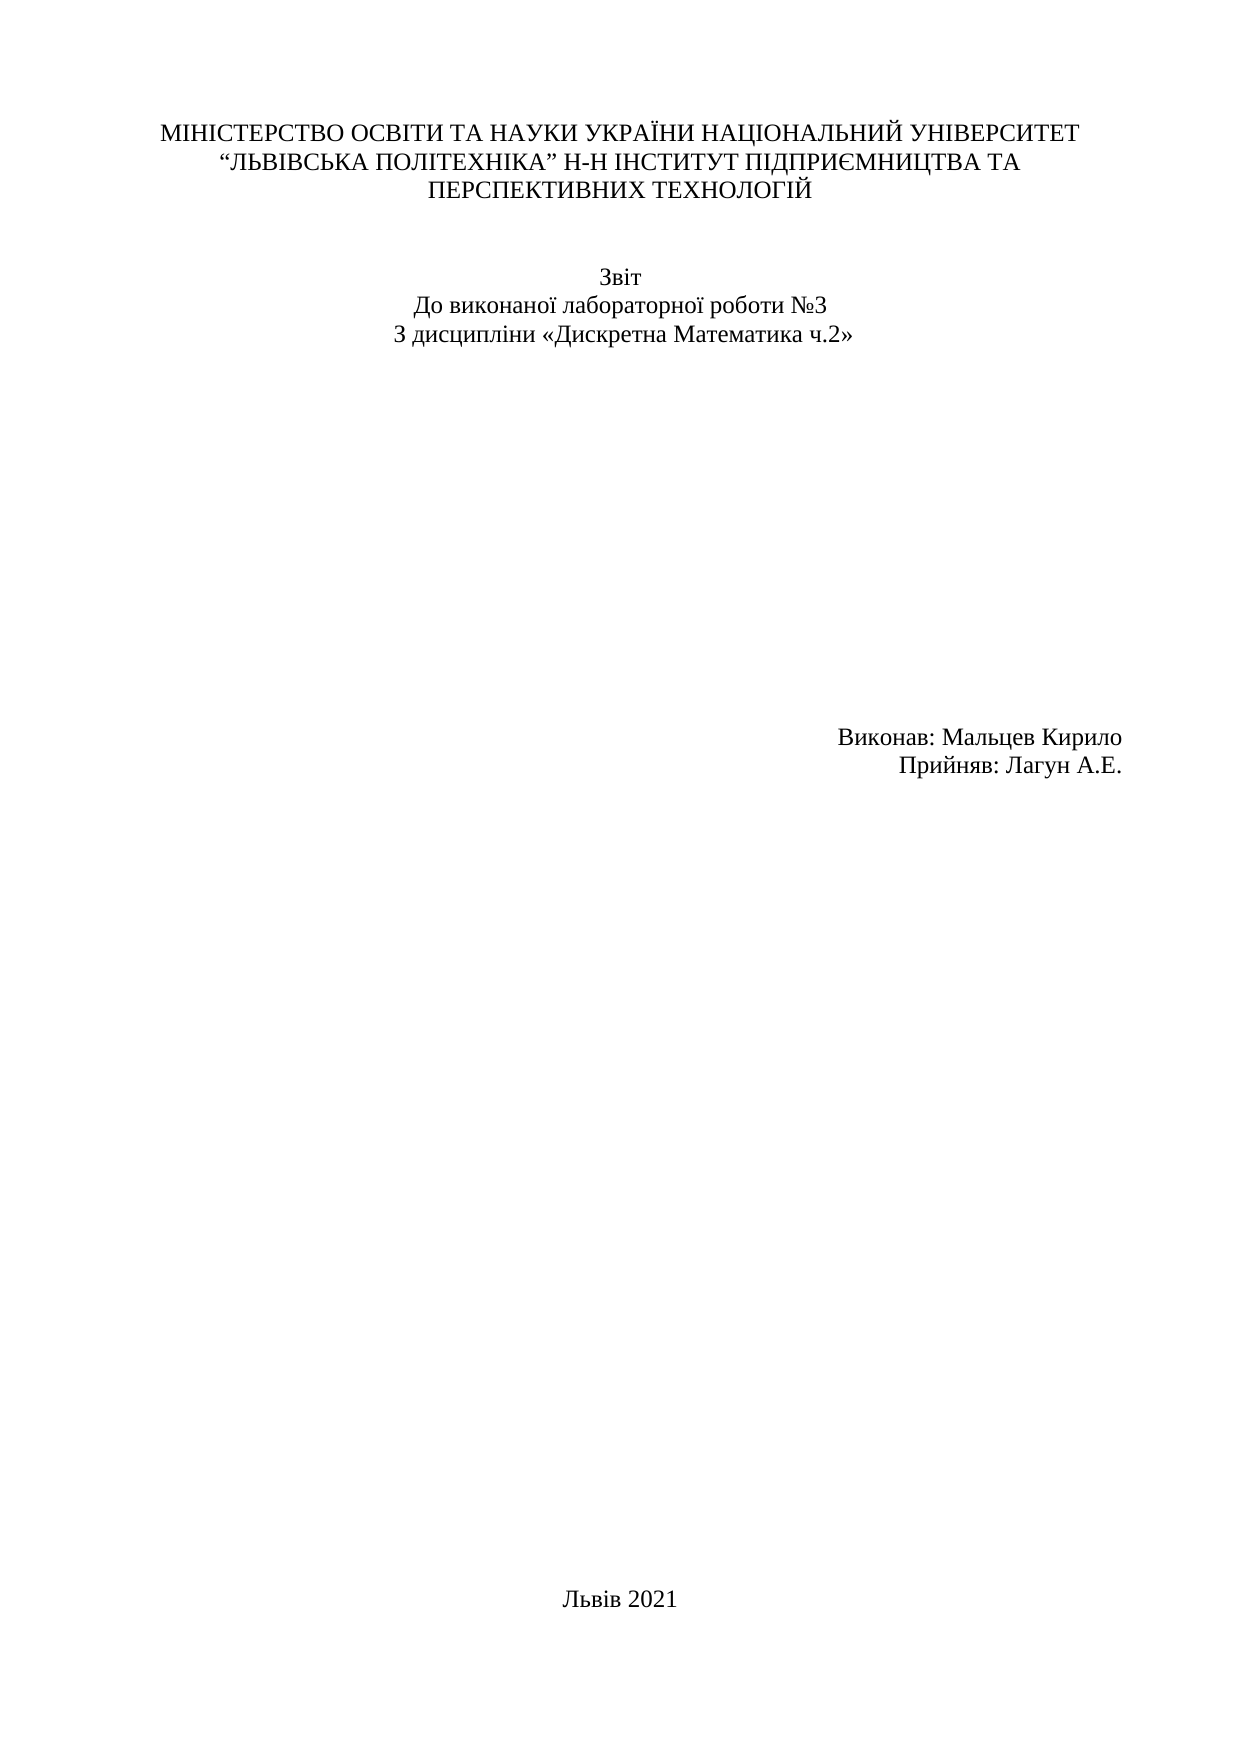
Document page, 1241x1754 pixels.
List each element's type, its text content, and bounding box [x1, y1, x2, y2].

text Львів 2021 [118, 1584, 1122, 1613]
text МІНІСТЕРСТВО ОСВІТИ ТА НАУКИ УКРАЇНИ НАЦІОНАЛЬНИЙ УНІВЕРСИТЕТ “ЛЬВІВСЬКА ПОЛІТЕХНІКА” Н-Н ІНСТИТУТ ПІДПРИЄМНИЦТВА ТА ПЕРСПЕКТИВНИХ ТЕХНОЛОГІЙ [118, 118, 1122, 204]
text Звіт [118, 262, 1122, 291]
text До виконаної лабораторної роботи №3 [118, 291, 1122, 319]
text Виконав: Мальцев Кирило [118, 722, 1122, 751]
text Прийняв: Лагун А.Е. [118, 751, 1122, 779]
text З дисципліни «Дискретна Математика ч.2» [118, 319, 1122, 348]
